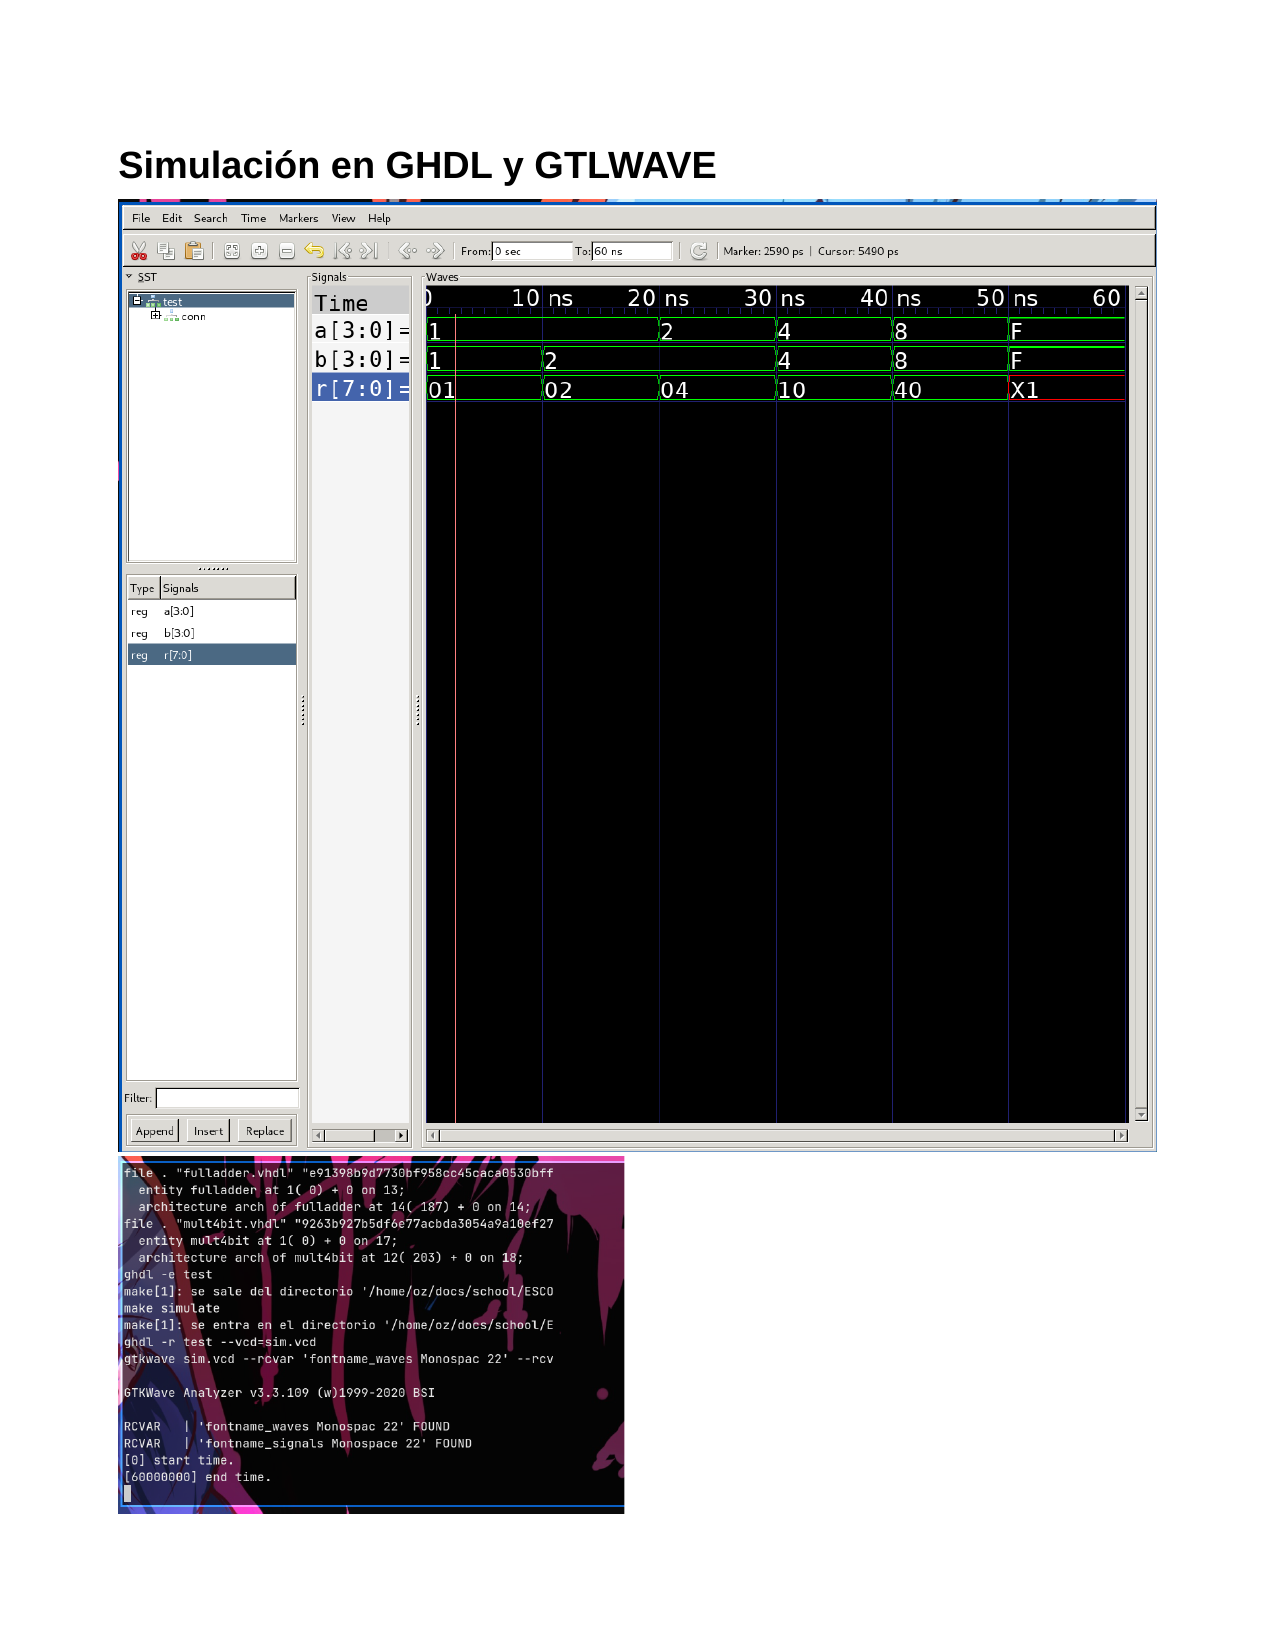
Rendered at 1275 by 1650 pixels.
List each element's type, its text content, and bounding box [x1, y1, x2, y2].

picture [118, 199, 1157, 1152]
picture [118, 1156, 625, 1514]
subtitle Simulación en GHDL y GTLWAVE [118, 143, 1157, 187]
